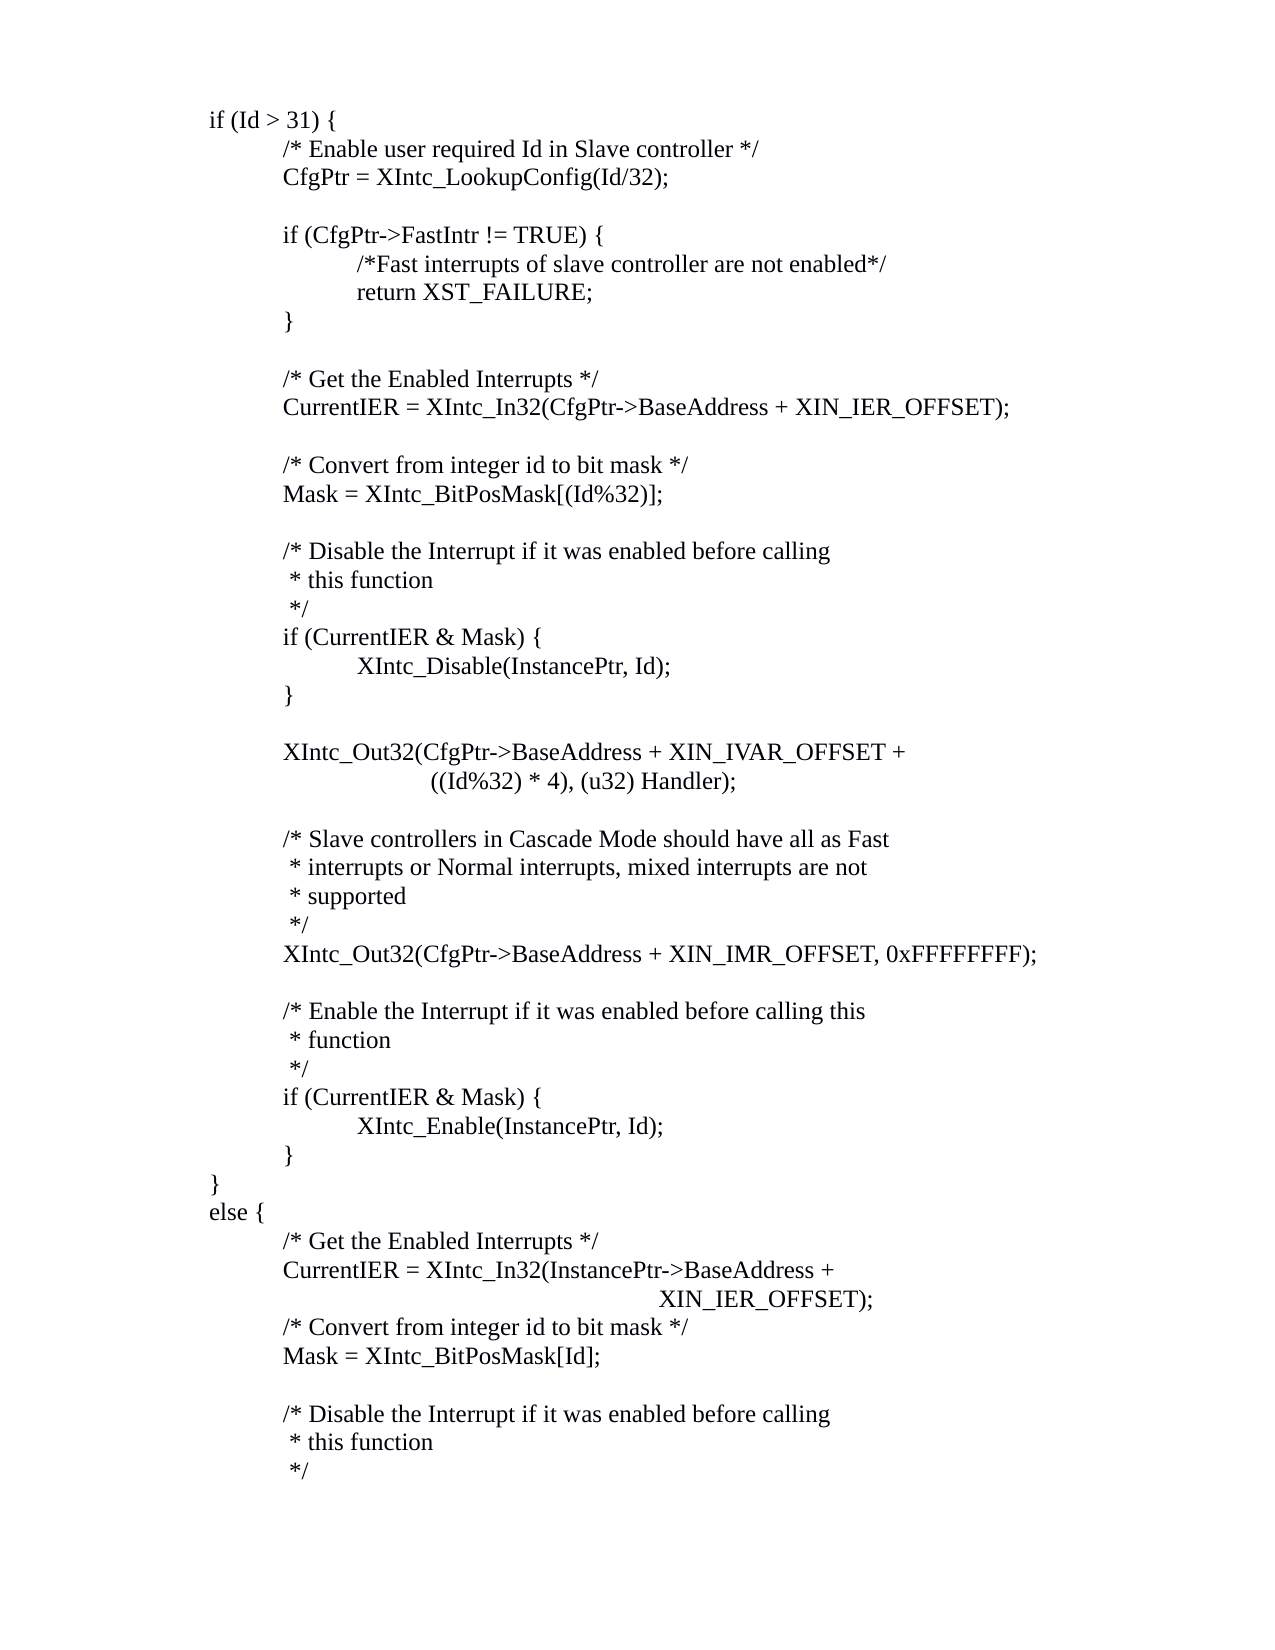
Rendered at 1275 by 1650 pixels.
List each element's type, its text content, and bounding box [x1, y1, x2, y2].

text */ [135, 910, 1125, 939]
text CurrentIER = XIntc_In32(InstancePtr->BaseAddress + [135, 1255, 1125, 1284]
text } [135, 680, 1125, 709]
text * supported [135, 881, 1125, 910]
text else { [135, 1197, 1125, 1226]
text Mask = XIntc_BitPosMask[(Id%32)]; [135, 479, 1125, 507]
text if (CurrentIER & Mask) { [135, 1082, 1125, 1111]
text * this function [135, 1427, 1125, 1456]
text if (Id > 31) { [135, 105, 1125, 134]
text /* Disable the Interrupt if it was enabled before calling [135, 536, 1125, 565]
text /* Disable the Interrupt if it was enabled before calling [135, 1399, 1125, 1427]
text if (CurrentIER & Mask) { [135, 622, 1125, 651]
text */ [135, 594, 1125, 622]
text */ [135, 1456, 1125, 1485]
text /* Enable user required Id in Slave controller */ [135, 134, 1125, 162]
text * interrupts or Normal interrupts, mixed interrupts are not [135, 852, 1125, 881]
text * function [135, 1025, 1125, 1054]
text XIntc_Out32(CfgPtr->BaseAddress + XIN_IMR_OFFSET, 0xFFFFFFFF); [135, 939, 1125, 967]
text /* Get the Enabled Interrupts */ [135, 1226, 1125, 1255]
text CfgPtr = XIntc_LookupConfig(Id/32); [135, 162, 1125, 191]
text CurrentIER = XIntc_In32(CfgPtr->BaseAddress + XIN_IER_OFFSET); [135, 392, 1125, 421]
text /*Fast interrupts of slave controller are not enabled*/ [135, 249, 1125, 277]
text /* Convert from integer id to bit mask */ [135, 1312, 1125, 1341]
text */ [135, 1054, 1125, 1082]
text Mask = XIntc_BitPosMask[Id]; [135, 1341, 1125, 1370]
text XIN_IER_OFFSET); [135, 1284, 1125, 1312]
text /* Enable the Interrupt if it was enabled before calling this [135, 996, 1125, 1025]
text if (CfgPtr->FastIntr != TRUE) { [135, 220, 1125, 249]
text /* Convert from integer id to bit mask */ [135, 450, 1125, 479]
text /* Get the Enabled Interrupts */ [135, 364, 1125, 392]
text return XST_FAILURE; [135, 277, 1125, 306]
text } [135, 1169, 1125, 1197]
text } [135, 306, 1125, 335]
text ((Id%32) * 4), (u32) Handler); [135, 766, 1125, 795]
text /* Slave controllers in Cascade Mode should have all as Fast [135, 824, 1125, 852]
text XIntc_Enable(InstancePtr, Id); [135, 1111, 1125, 1140]
text * this function [135, 565, 1125, 594]
text } [135, 1140, 1125, 1169]
text XIntc_Disable(InstancePtr, Id); [135, 651, 1125, 680]
text XIntc_Out32(CfgPtr->BaseAddress + XIN_IVAR_OFFSET + [135, 737, 1125, 766]
